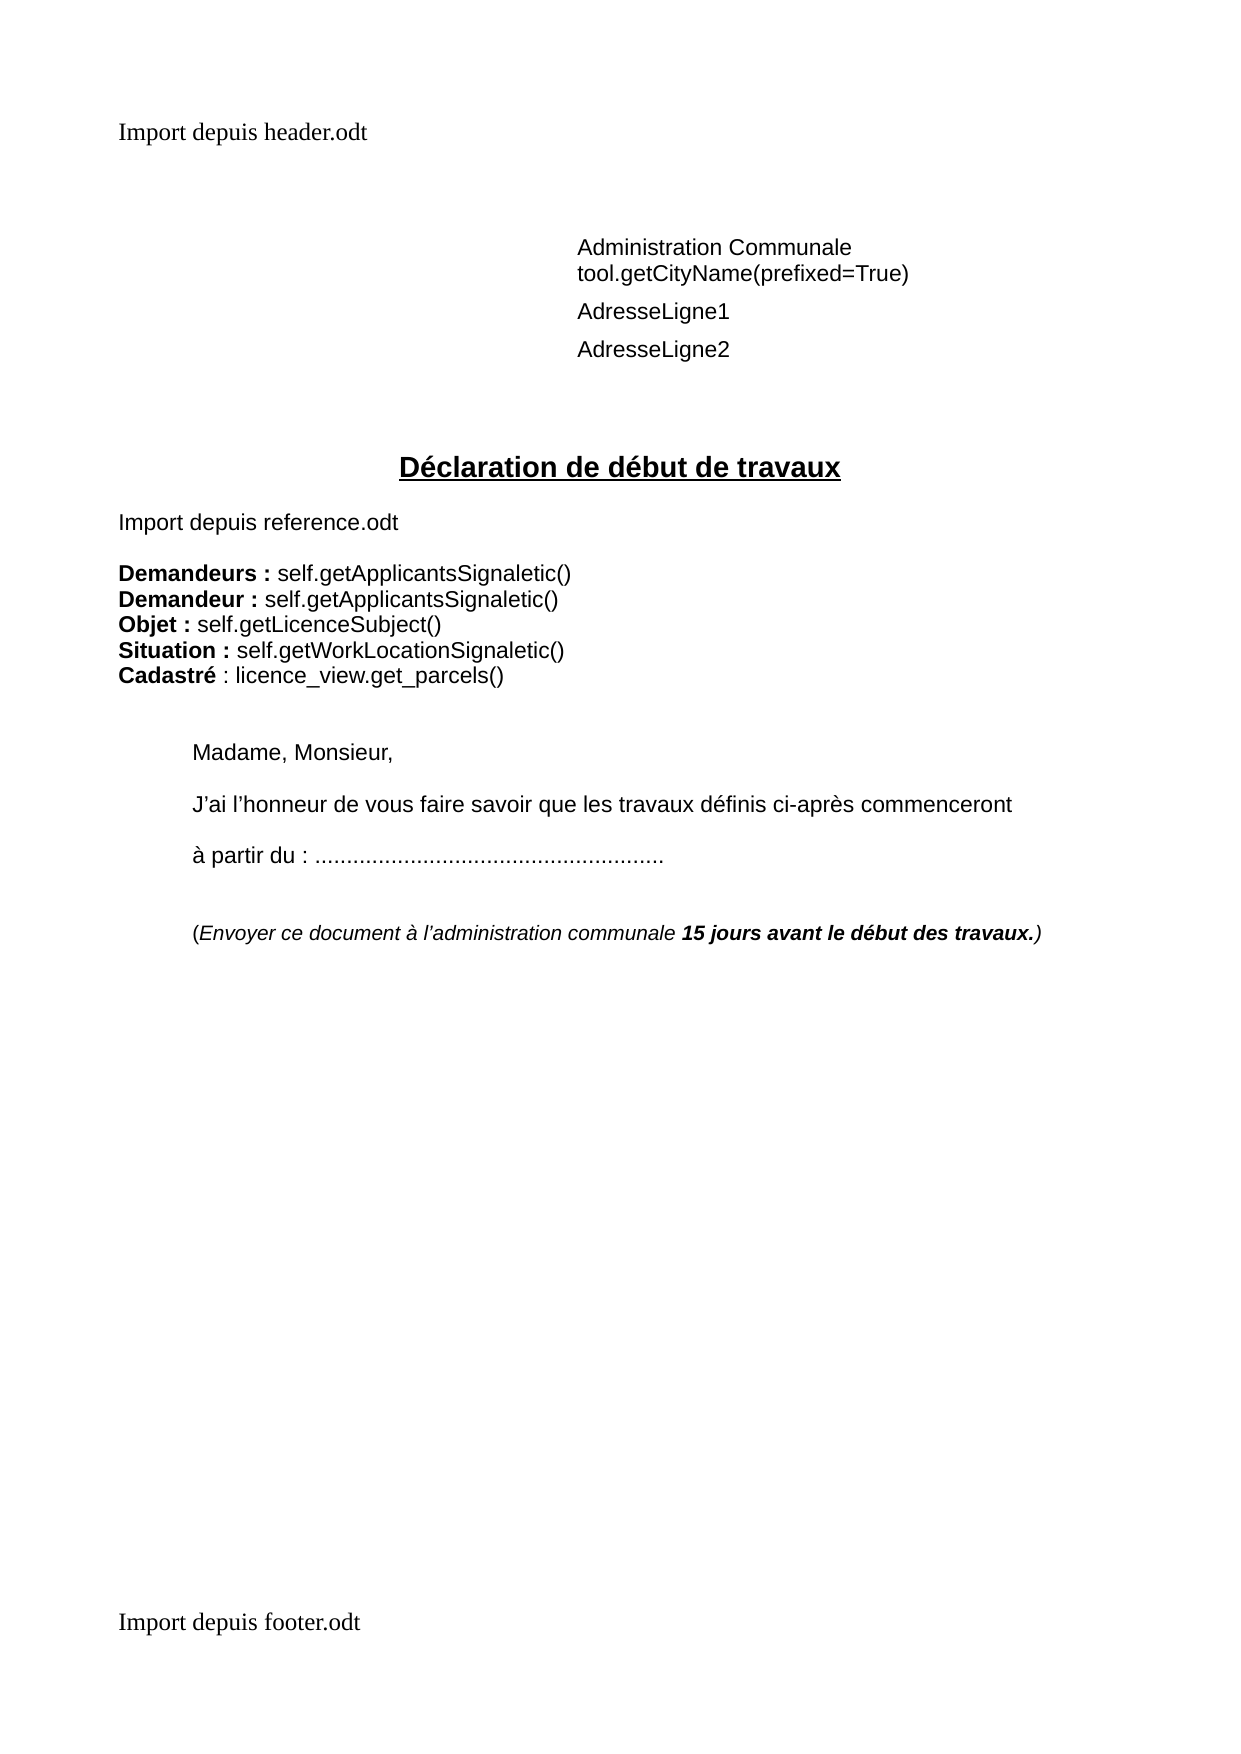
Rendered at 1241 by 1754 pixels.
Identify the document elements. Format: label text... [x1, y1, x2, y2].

text Import depuis header.odt [118, 118, 539, 146]
text à partir du : ....................................................... [118, 843, 1122, 868]
text Administration Communale tool.getCityName(prefixed=True) [577, 235, 1028, 286]
text Objet : self.getLicenceSubject() [118, 612, 1122, 638]
text J’ai l’honneur de vous faire savoir que les travaux définis ci-après commenceront [118, 791, 1122, 843]
title Déclaration de début de travaux [118, 451, 1122, 484]
text Cadastré : licence_view.get_parcels() [118, 663, 1122, 689]
text (Envoyer ce document à l’administration communale 15 jours avant le début des travaux.) [118, 919, 1122, 945]
text Import depuis reference.odt [118, 509, 1122, 535]
text Demandeur : self.getApplicantsSignaletic() [118, 586, 1122, 612]
text Madame, Monsieur, [118, 740, 1122, 766]
text Demandeurs : self.getApplicantsSignaletic() [118, 561, 1122, 586]
text AdresseLigne2 [577, 337, 1028, 362]
text Situation : self.getWorkLocationSignaletic() [118, 638, 1122, 663]
text AdresseLigne1 [577, 298, 1028, 324]
